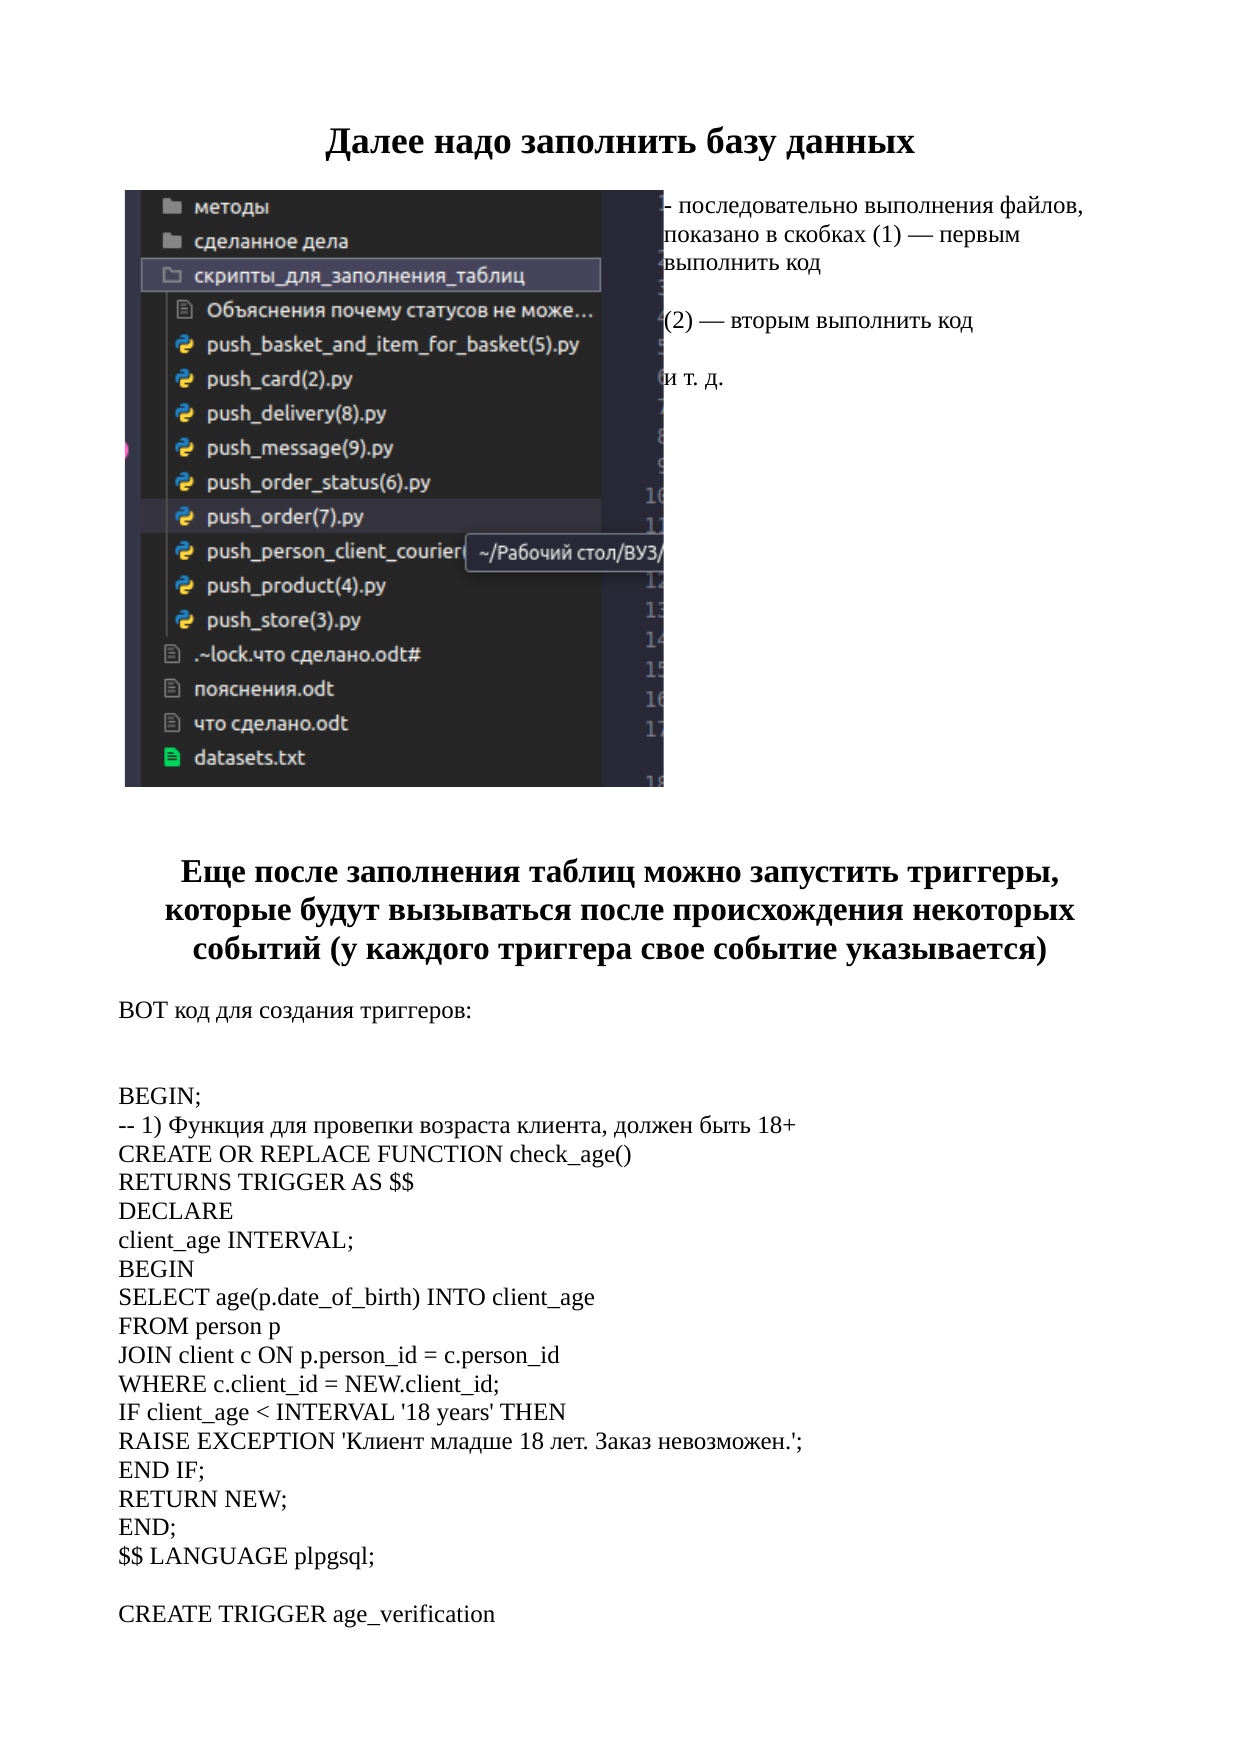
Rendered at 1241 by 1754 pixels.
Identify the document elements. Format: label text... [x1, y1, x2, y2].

text [118, 362, 124, 391]
text IF client_age < INTERVAL '18 years' THEN [118, 1397, 1122, 1426]
text SELECT age(p.date_of_birth) INTO client_age [118, 1282, 1122, 1311]
text FROM person p [118, 1311, 1122, 1340]
text -- 1) Функция для провепки возраста клиента, должен быть 18+ [118, 1110, 1122, 1139]
text - последовательно выполнения файлов, показано в скобках (1) — первым выполнить код [664, 190, 1122, 276]
text BEGIN [118, 1254, 1122, 1282]
text WHERE c.client_id = NEW.client_id; [118, 1369, 1122, 1397]
text DECLARE [118, 1196, 1122, 1225]
text $$ LANGUAGE plpgsql; [118, 1541, 1122, 1570]
text BEGIN; [118, 1081, 1122, 1110]
text END; [118, 1512, 1122, 1541]
text ВОТ код для создания триггеров: [118, 995, 1122, 1024]
text Еще после заполнения таблиц можно запустить триггеры, которые будут вызываться после происхождения некоторых событий (у каждого триггера свое событие указывается) [118, 851, 1122, 966]
text RAISE EXCEPTION 'Клиент младше 18 лет. Заказ невозможен.'; [118, 1426, 1122, 1455]
text JOIN client c ON p.person_id = c.person_id [118, 1340, 1122, 1369]
text (2) — вторым выполнить код [664, 305, 1122, 334]
text RETURNS TRIGGER AS $$ [118, 1167, 1122, 1196]
text END IF; [118, 1455, 1122, 1484]
text RETURN NEW; [118, 1484, 1122, 1512]
text Далее надо заполнить базу данных [118, 118, 1122, 161]
text client_age INTERVAL; [118, 1225, 1122, 1254]
picture [124, 190, 664, 787]
text и т. д. [664, 362, 1122, 391]
text CREATE TRIGGER age_verification [118, 1599, 1122, 1627]
text CREATE OR REPLACE FUNCTION check_age() [118, 1139, 1122, 1167]
